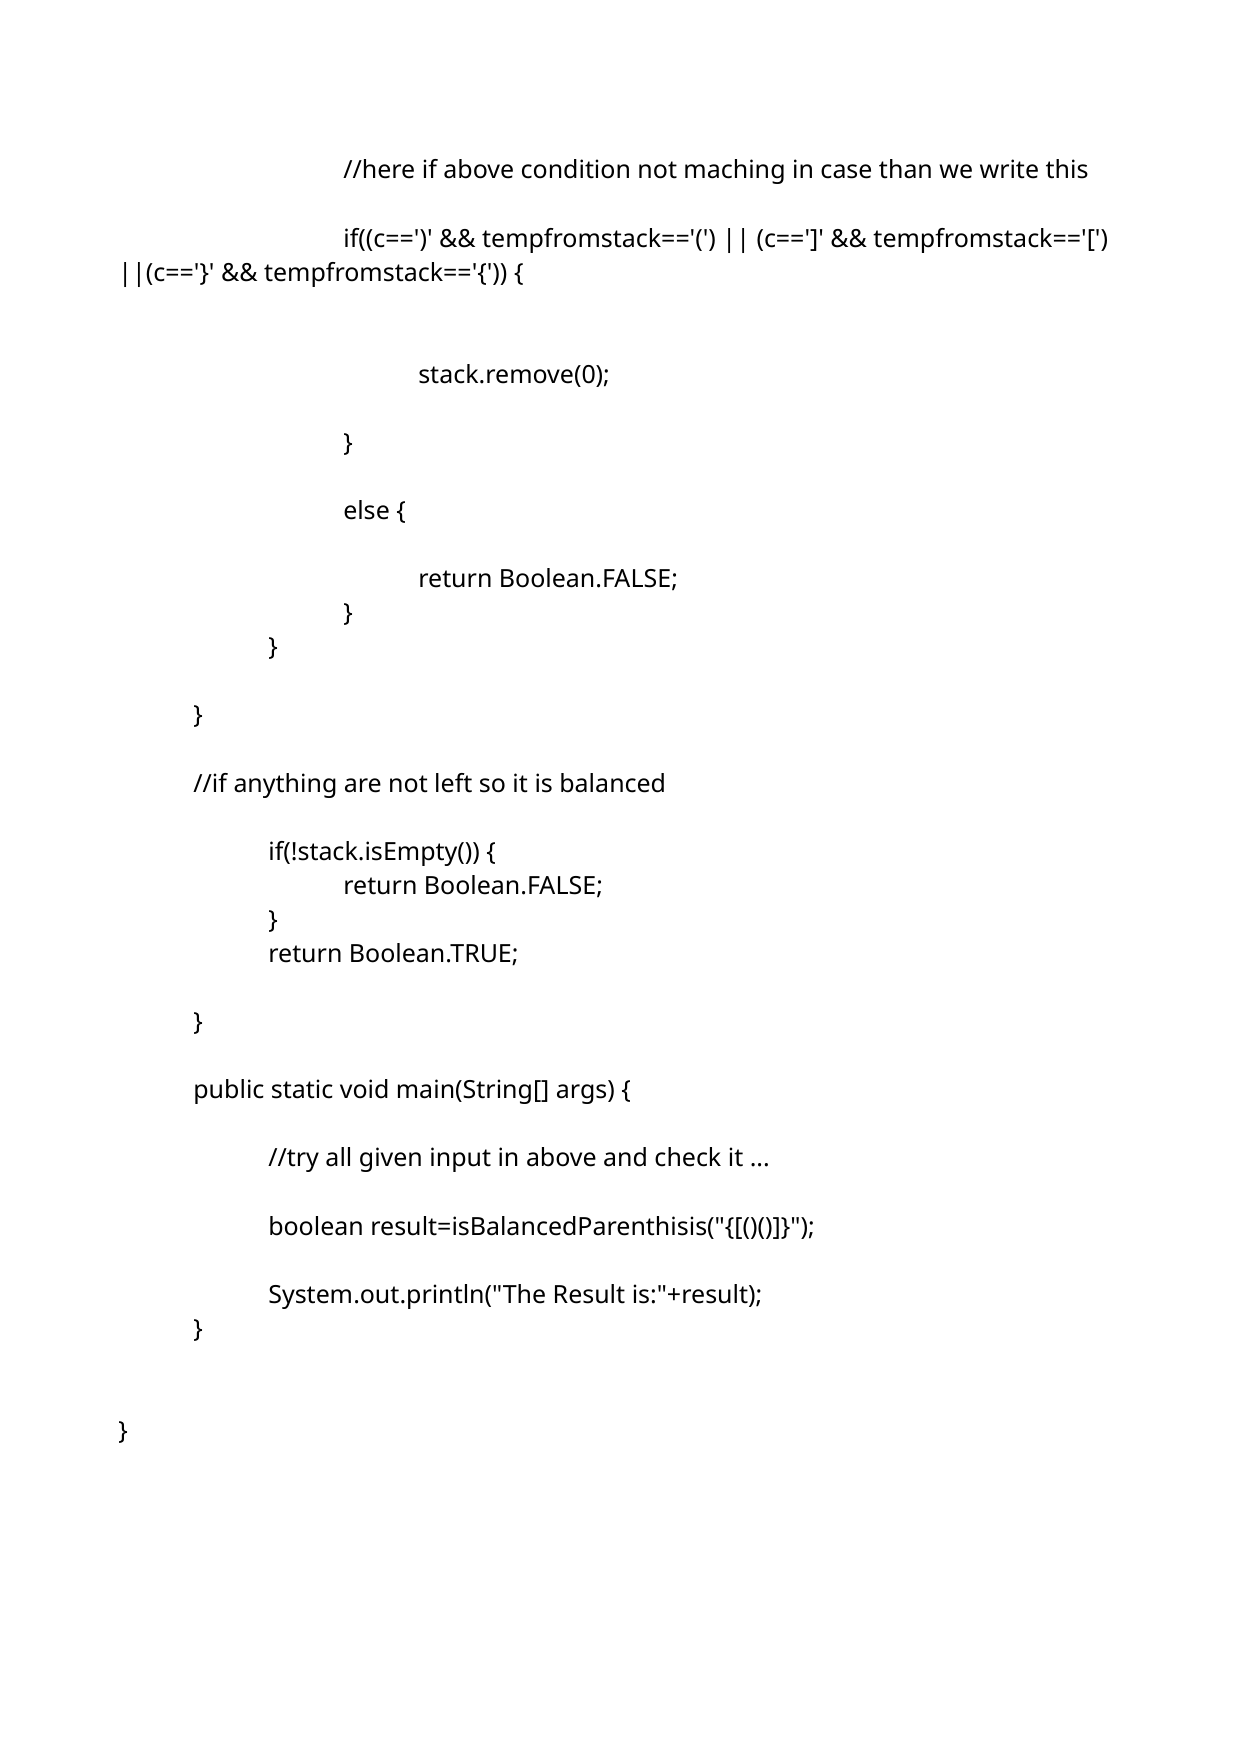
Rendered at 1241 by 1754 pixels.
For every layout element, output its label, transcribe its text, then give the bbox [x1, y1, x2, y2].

text } [118, 902, 1122, 936]
text else { [118, 493, 1122, 527]
text return Boolean.FALSE; [118, 867, 1122, 902]
text } [118, 629, 1122, 663]
text stack.remove(0); [118, 357, 1122, 391]
text if((c==')' && tempfromstack=='(') || (c==']' && tempfromstack=='[') ||(c=='}' && tempfromstack=='{')) { [118, 220, 1122, 288]
text } [118, 595, 1122, 629]
text //try all given input in above and check it ... [118, 1140, 1122, 1174]
text //here if above condition not maching in case than we write this [118, 152, 1122, 186]
text } [118, 697, 1122, 731]
text //if anything are not left so it is balanced [118, 765, 1122, 799]
text } [118, 1412, 1122, 1447]
text } [118, 425, 1122, 459]
text } [118, 1310, 1122, 1344]
text return Boolean.TRUE; [118, 936, 1122, 970]
text System.out.println("The Result is:"+result); [118, 1276, 1122, 1310]
text public static void main(String[] args) { [118, 1072, 1122, 1106]
text } [118, 1004, 1122, 1038]
text boolean result=isBalancedParenthisis("{[()()]}"); [118, 1208, 1122, 1242]
text return Boolean.FALSE; [118, 561, 1122, 595]
text if(!stack.isEmpty()) { [118, 833, 1122, 867]
